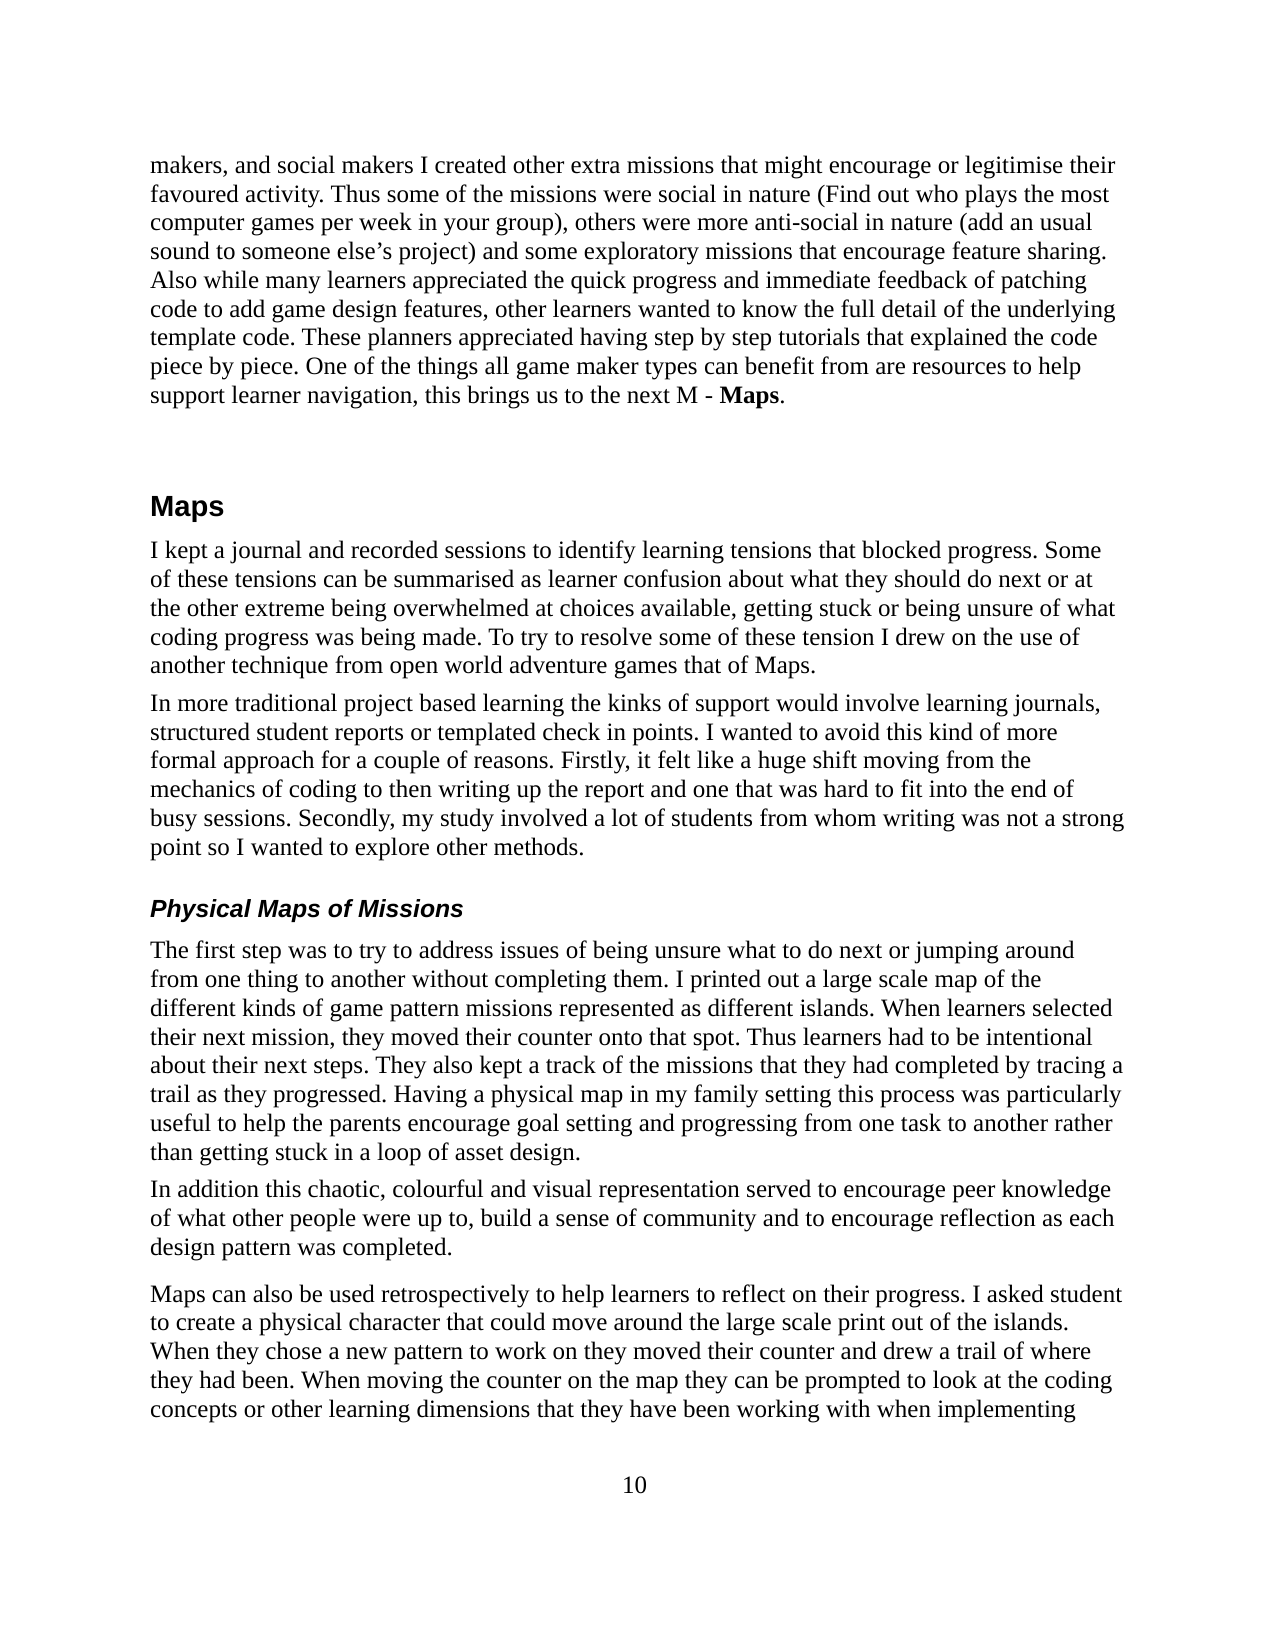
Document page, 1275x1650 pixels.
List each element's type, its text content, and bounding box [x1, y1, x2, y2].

text The first step was to try to address issues of being unsure what to do next or jumping around from one thing to another without completing them. I printed out a large scale map of the different kinds of game pattern missions represented as different islands. When learners selected their next mission, they moved their counter onto that spot. Thus learners had to be intentional about their next steps. They also kept a track of the missions that they had completed by tracing a trail as they progressed. Having a physical map in my family setting this process was particularly useful to help the parents encourage goal setting and progressing from one task to another rather than getting stuck in a loop of asset design. [150, 936, 1125, 1166]
text In more traditional project based learning the kinks of support would involve learning journals, structured student reports or templated check in points. I wanted to avoid this kind of more formal approach for a couple of reasons. Firstly, it felt like a huge shift moving from the mechanics of coding to then writing up the report and one that was hard to fit into the end of busy sessions. Secondly, my study involved a lot of students from whom writing was not a strong point so I wanted to explore other methods. [150, 688, 1125, 861]
text makers, and social makers I created other extra missions that might encourage or legitimise their favoured activity. Thus some of the missions were social in nature (Find out who plays the most computer games per week in your group), others were more anti-social in nature (add an usual sound to someone else’s project) and some exploratory missions that encourage feature sharing. Also while many learners appreciated the quick progress and immediate feedback of patching code to add game design features, other learners wanted to know the full detail of the underlying template code. These planners appreciated having step by step tutorials that explained the code piece by piece. One of the things all game maker types can benefit from are resources to help support learner navigation, this brings us to the next M - Maps. [150, 150, 1125, 409]
text In addition this chaotic, colourful and visual representation served to encourage peer knowledge of what other people were up to, build a sense of community and to encourage reflection as each design pattern was completed. [150, 1174, 1125, 1261]
subtitle Maps [150, 489, 1125, 523]
subtitle Physical Maps of Missions [150, 894, 1125, 923]
text I kept a journal and recorded sessions to identify learning tensions that blocked progress. Some of these tensions can be summarised as learner confusion about what they should do next or at the other extreme being overwhelmed at choices available, getting stuck or being unsure of what coding progress was being made. To try to resolve some of these tension I drew on the use of another technique from open world adventure games that of Maps. [150, 535, 1125, 679]
text Maps can also be used retrospectively to help learners to reflect on their progress. I asked student to create a physical character that could move around the large scale print out of the islands. When they chose a new pattern to work on they moved their counter and drew a trail of where they had been. When moving the counter on the map they can be prompted to look at the coding concepts or other learning dimensions that they have been working with when implementing [150, 1279, 1125, 1422]
